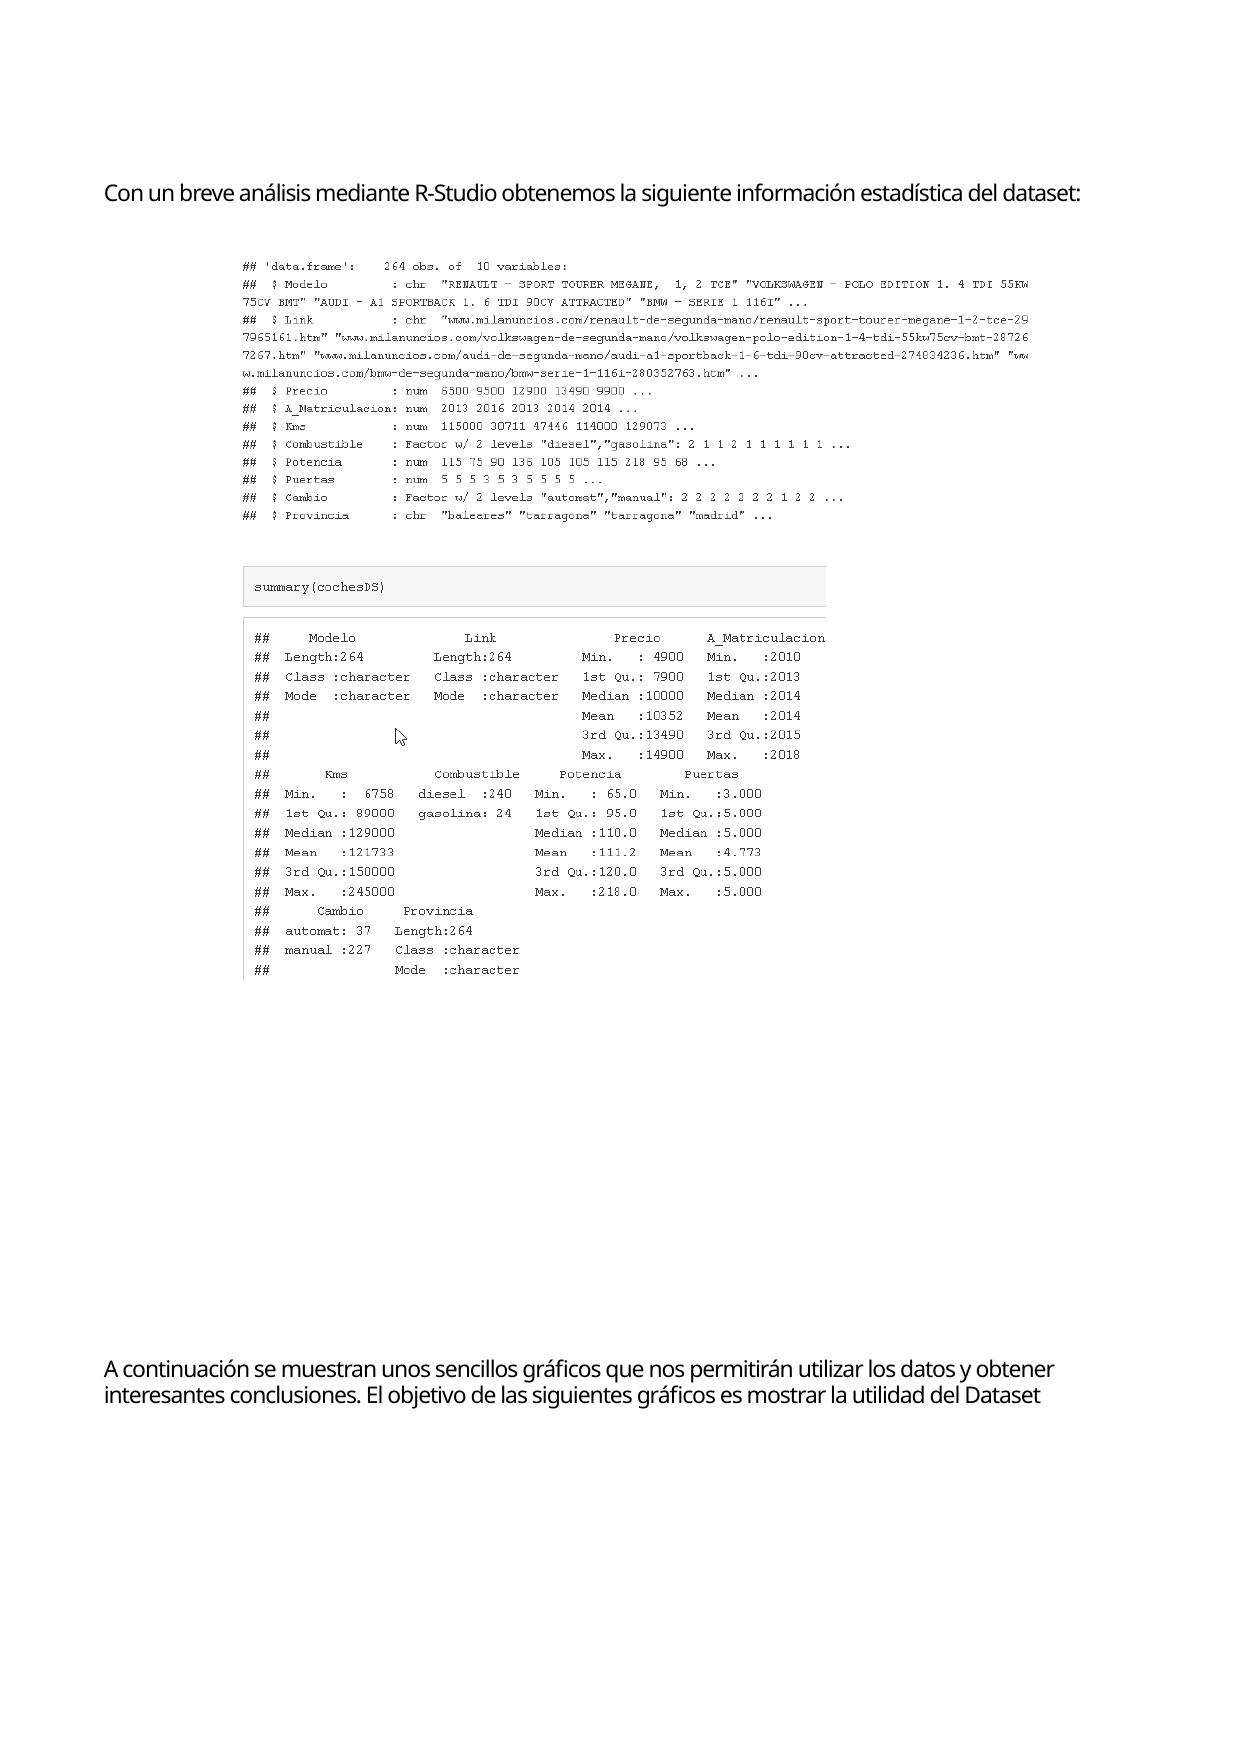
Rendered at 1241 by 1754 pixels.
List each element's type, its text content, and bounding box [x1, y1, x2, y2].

picture [235, 252, 1035, 530]
text Con un breve análisis mediante R-Studio obtenemos la siguiente información estadística del dataset: [103, 179, 1167, 207]
text A continuación se muestran unos sencillos gráficos que nos permitirán utilizar los datos y obtener interesantes conclusiones. El objetivo de las siguientes gráficos es mostrar la utilidad del Dataset [103, 1354, 1167, 1411]
picture [242, 564, 827, 981]
